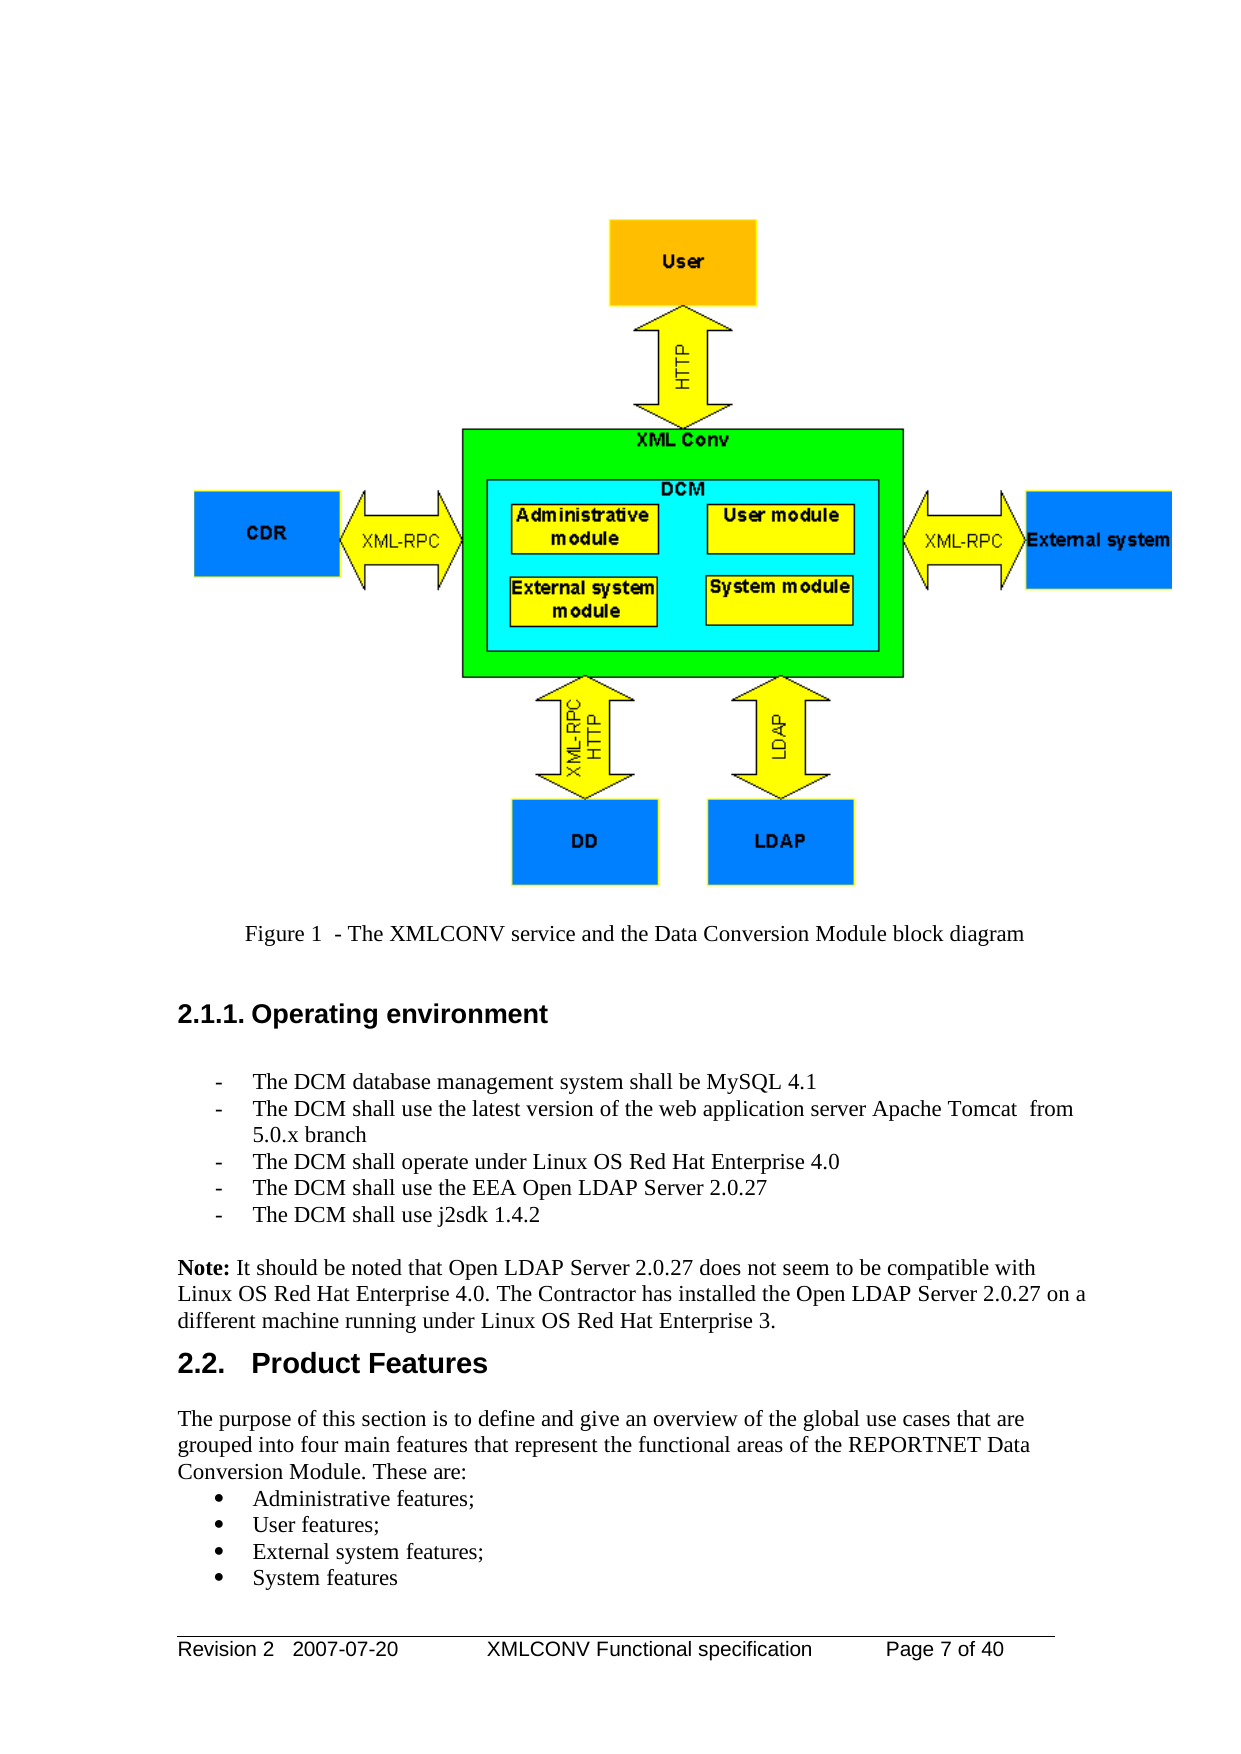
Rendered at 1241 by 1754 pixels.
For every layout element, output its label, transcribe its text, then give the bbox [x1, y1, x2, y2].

list The DCM database management system shall be MySQL 4.1 [215, 1068, 1092, 1094]
text The purpose of this section is to define and give an overview of the global use cases that are grouped into four main features that represent the functional areas of the REPORTNET Data Conversion Module. These are: [177, 1405, 1092, 1484]
picture [193, 219, 1172, 911]
list The DCM shall use j2sdk 1.4.2 [215, 1201, 1092, 1227]
list External system features; [215, 1538, 1092, 1564]
list The DCM shall operate under Linux OS Red Hat Enterprise 4.0 [215, 1147, 1092, 1174]
list The DCM shall use the latest version of the web application server Apache Tomcat from 5.0.x branch [215, 1094, 1092, 1147]
subtitle Operating environment [177, 998, 1092, 1029]
list Administrative features; [215, 1484, 1092, 1511]
list The DCM shall use the EEA Open LDAP Server 2.0.27 [215, 1174, 1092, 1201]
text Figure 1 - The XMLCONV service and the Data Conversion Module block diagram [177, 919, 1092, 946]
list System features [215, 1564, 1092, 1591]
list User features; [215, 1511, 1092, 1538]
text Note: It should be noted that Open LDAP Server 2.0.27 does not seem to be compatible with Linux OS Red Hat Enterprise 4.0. The Contractor has installed the Open LDAP Server 2.0.27 on a different machine running under Linux OS Red Hat Enterprise 3. [177, 1254, 1092, 1333]
subtitle Product Features [177, 1346, 1092, 1380]
